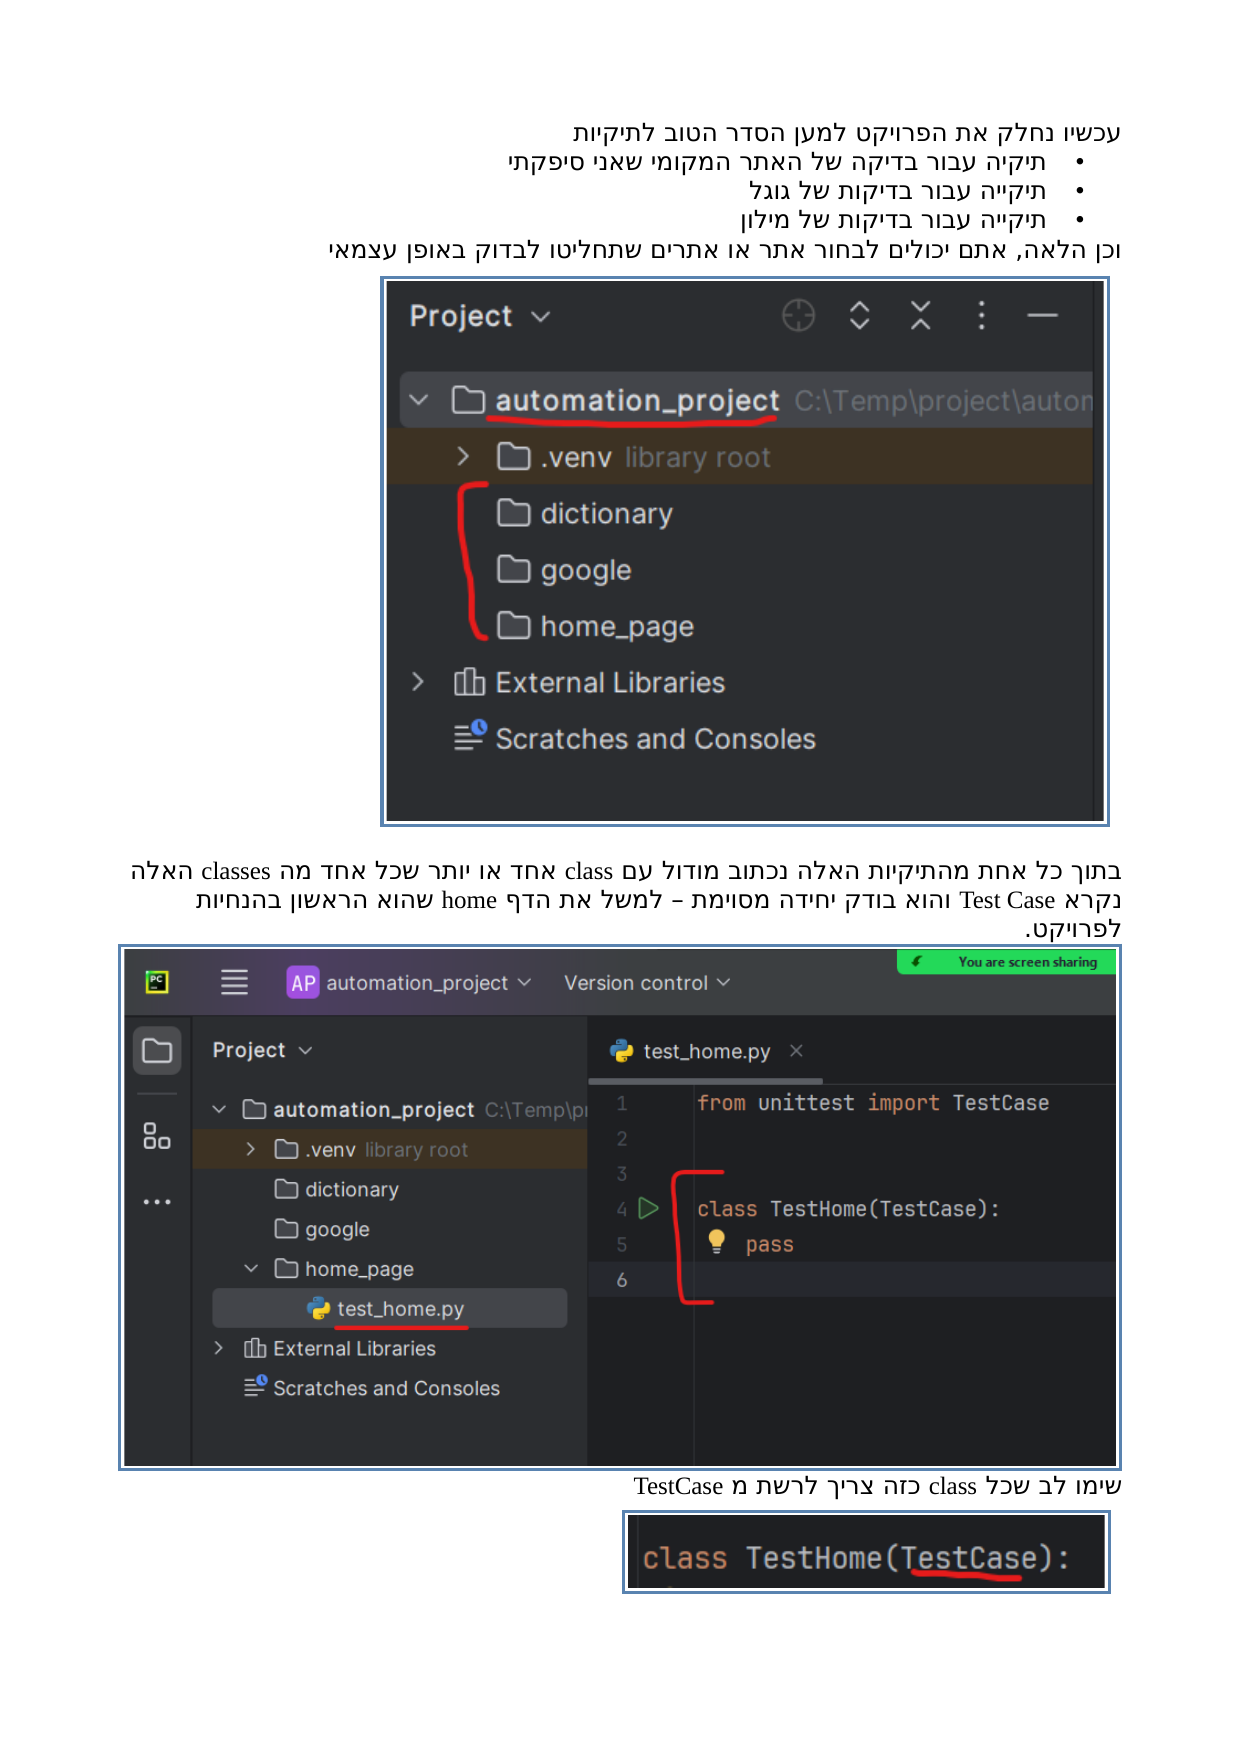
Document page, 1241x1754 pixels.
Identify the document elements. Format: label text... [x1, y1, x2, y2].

picture [124, 949, 1116, 1466]
picture [628, 1515, 1105, 1588]
text [121, 947, 1119, 1468]
text עכשיו נחלק את הפרויקט למען הסדר הטוב לתיקיות [118, 118, 1122, 147]
list תיקיה עבור בדיקה של האתר המקומי שאני סיפקתי [118, 147, 1084, 176]
picture [386, 281, 1104, 821]
text שימו לב שכל class כזה צריך לרשת מ TestCase [118, 1471, 1122, 1501]
text וכן הלאה, אתם יכולים לבחור אתר או אתרים שתחליטו לבדוק באופן עצמאי [118, 235, 1122, 264]
text בתוך כל אחת מהתיקיות האלה נכתוב מודול עם class אחד או יותר שכל אחד מה classes האלה נקרא Test Case והוא בודק יחידה מסוימת – למשל את הדף home שהוא הראשון בהנחיות לפרויקט. [118, 856, 1122, 943]
list תיקייה עבור בדיקות של מילון [118, 206, 1084, 235]
list תיקייה עבור בדיקות של גוגל [118, 176, 1084, 206]
